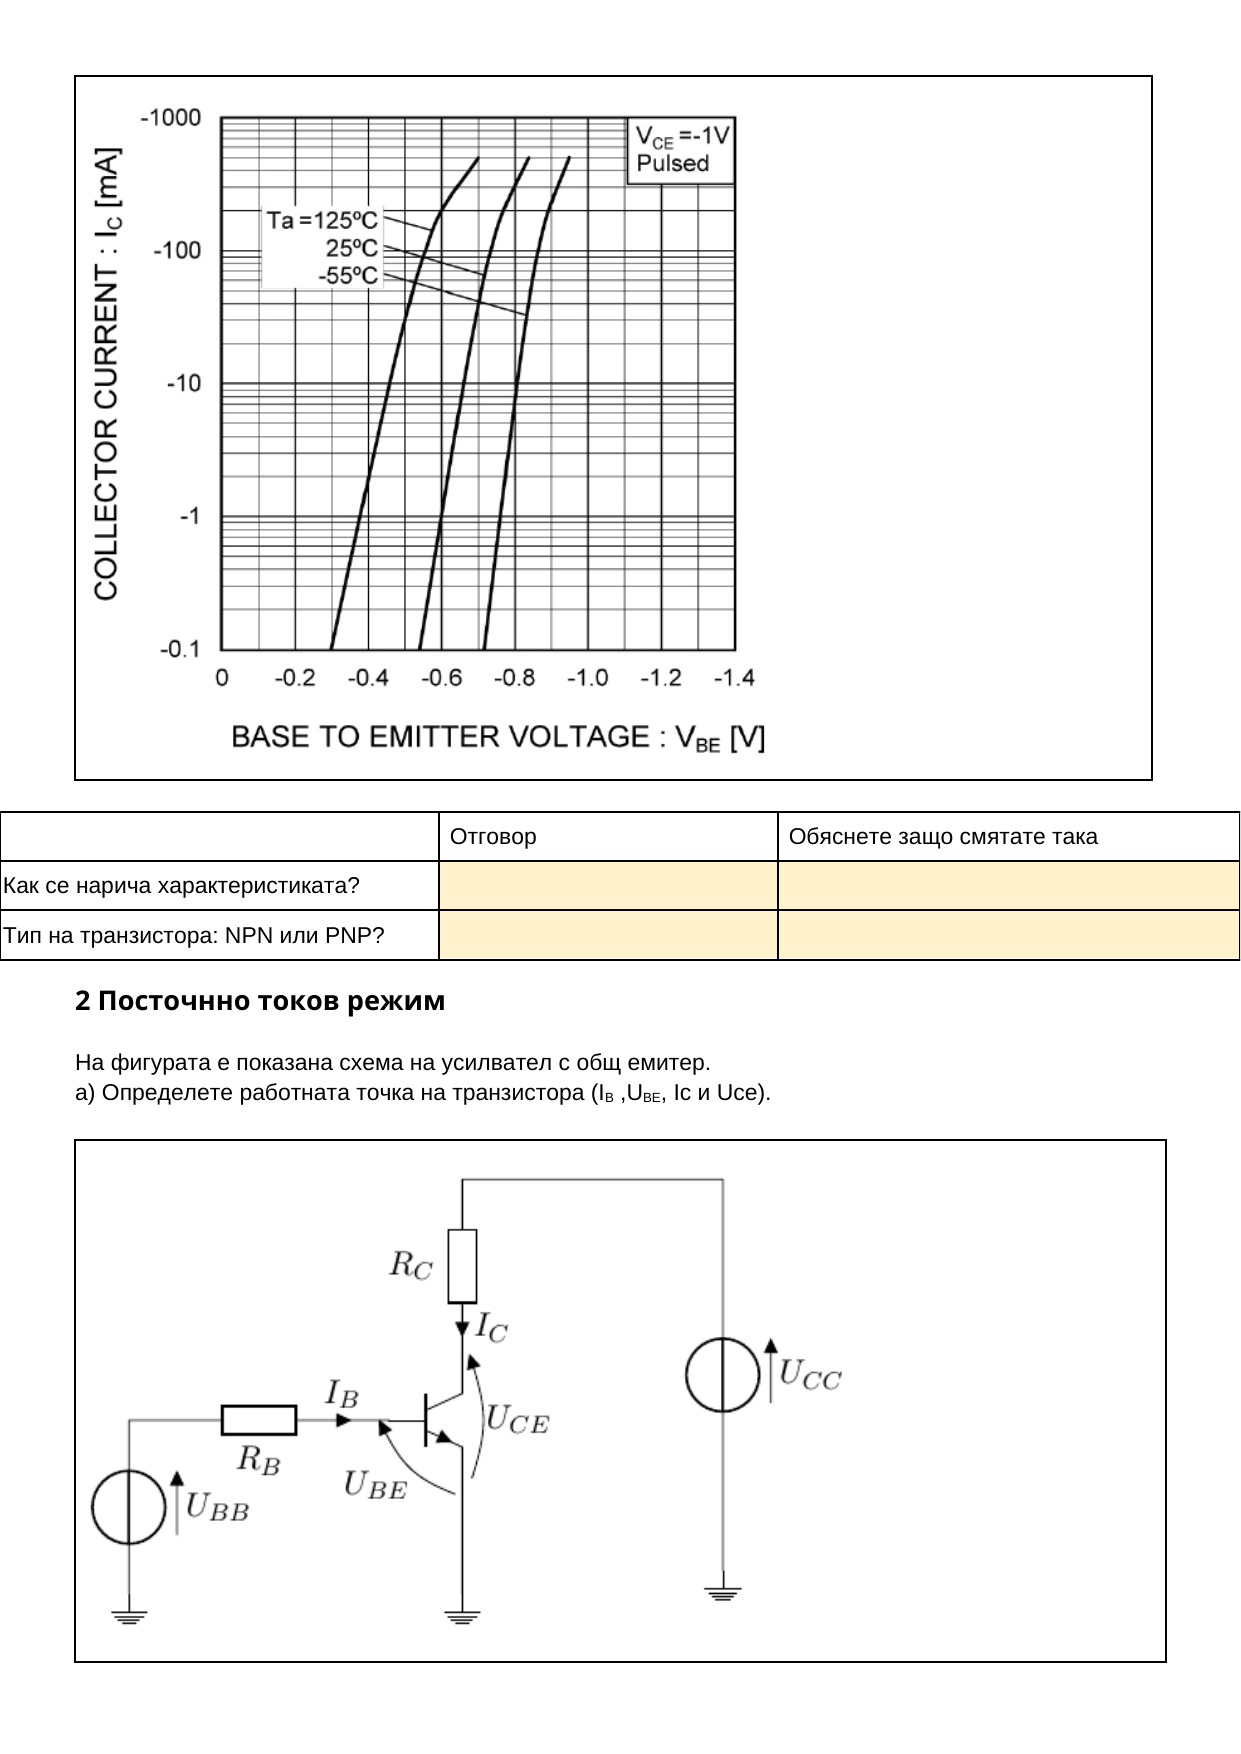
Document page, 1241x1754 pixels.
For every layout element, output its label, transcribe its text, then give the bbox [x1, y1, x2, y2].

table_cell Как се нарича характеристиката? [1, 862, 438, 909]
text а) Определете работната точка на транзистора (IB ,UBE, Ic и Uce). [75, 1079, 1165, 1105]
table_header [76, 1141, 1165, 1661]
table_cell Тип на транзистора: NPN или PNP? [1, 911, 438, 958]
picture [85, 1151, 853, 1651]
table_header [76, 77, 1151, 778]
text На фигурата е показана схема на усилвател с общ емитер. [75, 1048, 1165, 1075]
table_header Обяснете защо смятате така [779, 813, 1239, 860]
subtitle 2 Посточнно токов режим [75, 981, 1165, 1018]
table_cell [440, 862, 777, 909]
table_header Отговор [440, 813, 777, 860]
table_cell [779, 911, 1239, 958]
table_cell [779, 862, 1239, 909]
picture [85, 87, 778, 768]
table_cell [440, 911, 777, 958]
table_header [1, 813, 438, 860]
